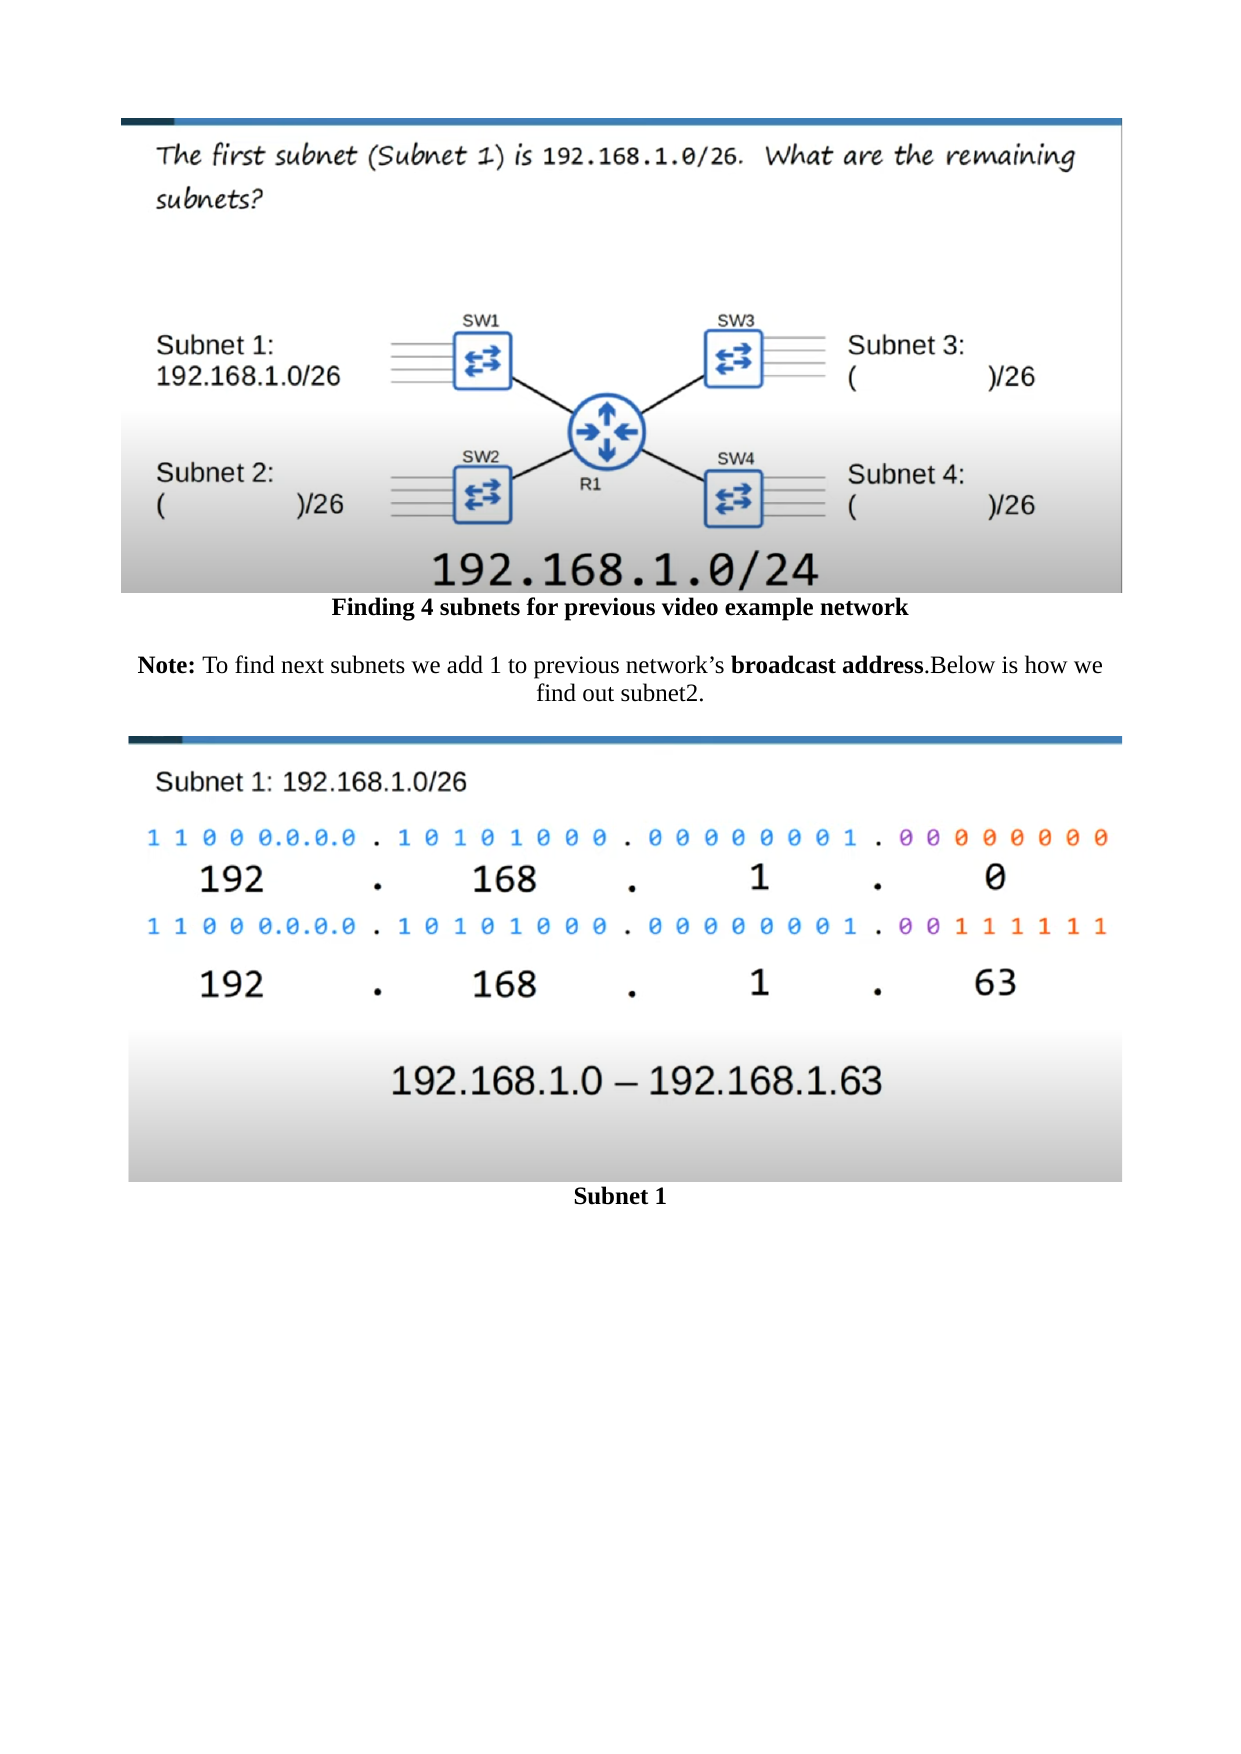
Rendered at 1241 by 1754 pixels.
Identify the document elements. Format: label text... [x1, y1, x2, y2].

text Finding 4 subnets for previous video example network [118, 593, 1122, 621]
picture [118, 118, 1123, 593]
picture [118, 736, 1123, 1182]
text Note: To find next subnets we add 1 to previous network’s broadcast address.Below is how we find out subnet2. [118, 650, 1122, 707]
text Subnet 1 [118, 1182, 1122, 1210]
